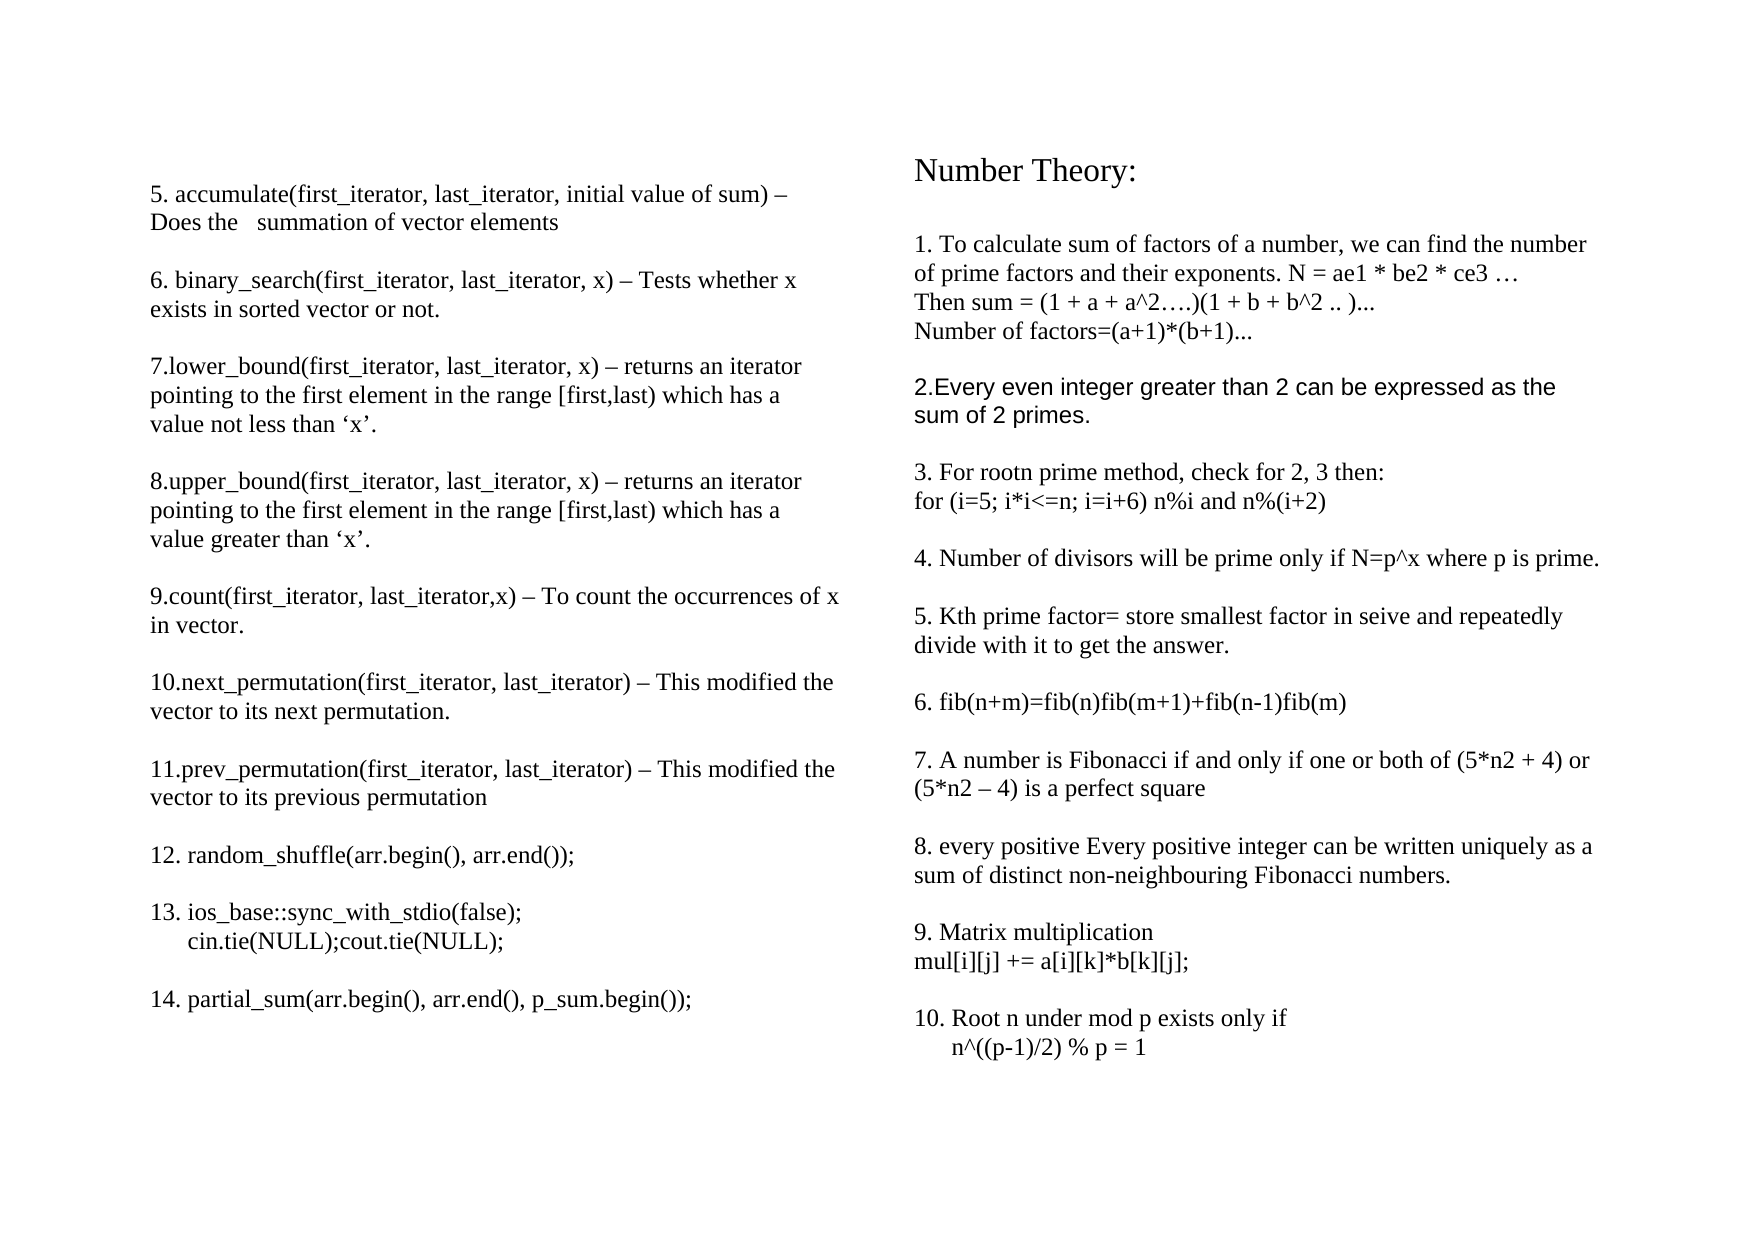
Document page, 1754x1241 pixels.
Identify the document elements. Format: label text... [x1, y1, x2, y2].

text 5. accumulate(first_iterator, last_iterator, initial value of sum) – Does the summation of vector elements [150, 150, 840, 236]
text mul[i][j] += a[i][k]*b[k][j]; [914, 946, 1604, 975]
text 8.upper_bound(first_iterator, last_iterator, x) – returns an iterator pointing to the first element in the range [first,last) which has a value greater than ‘x’. [150, 437, 840, 552]
text 6. fib(n+m)=fib(n)fib(m+1)+fib(n-1)fib(m) [914, 687, 1604, 716]
text 10.next_permutation(first_iterator, last_iterator) – This modified the vector to its next permutation. [150, 667, 840, 725]
text 7. A number is Fibonacci if and only if one or both of (5*n2 + 4) or (5*n2 – 4) is a perfect square [914, 745, 1604, 802]
text 1. To calculate sum of factors of a number, we can find the number of prime factors and their exponents. N = ae1 * be2 * ce3 … Then sum = (1 + a + a^2….)(1 + b + b^2 .. )... [914, 229, 1604, 316]
text Number of factors=(a+1)*(b+1)... [914, 316, 1604, 344]
text 3. For rootn prime method, check for 2, 3 then: [914, 457, 1604, 486]
text 14. partial_sum(arr.begin(), arr.end(), p_sum.begin()); [150, 984, 840, 1012]
text 11.prev_permutation(first_iterator, last_iterator) – This modified the vector to its previous permutation [150, 725, 840, 811]
text 8. every positive Every positive integer can be written uniquely as a sum of distinct non-neighbouring Fibonacci numbers. [914, 831, 1604, 888]
text for (i=5; i*i<=n; i=i+6) n%i and n%(i+2) [914, 486, 1604, 515]
text 13. ios_base::sync_with_stdio(false); [150, 897, 840, 926]
text 4. Number of divisors will be prime only if N=p^x where p is prime. [914, 543, 1604, 572]
text 2.Every even integer greater than 2 can be expressed as the sum of 2 primes. [914, 373, 1604, 428]
text 5. Kth prime factor= store smallest factor in seive and repeatedly divide with it to get the answer. [914, 601, 1604, 658]
text cin.tie(NULL);cout.tie(NULL); [150, 926, 840, 955]
text 7.lower_bound(first_iterator, last_iterator, x) – returns an iterator pointing to the first element in the range [first,last) which has a value not less than ‘x’. [150, 322, 840, 437]
subtitle Number Theory: [914, 150, 1604, 188]
text 10. Root n under mod p exists only if [914, 1003, 1604, 1032]
text n^((p-1)/2) % p = 1 [914, 1032, 1604, 1061]
text 9. Matrix multiplication [914, 917, 1604, 946]
text 12. random_shuffle(arr.begin(), arr.end()); [150, 840, 840, 869]
text 9.count(first_iterator, last_iterator,x) – To count the occurrences of x in vector. [150, 581, 840, 639]
text 6. binary_search(first_iterator, last_iterator, x) – Tests whether x exists in sorted vector or not. [150, 265, 840, 322]
